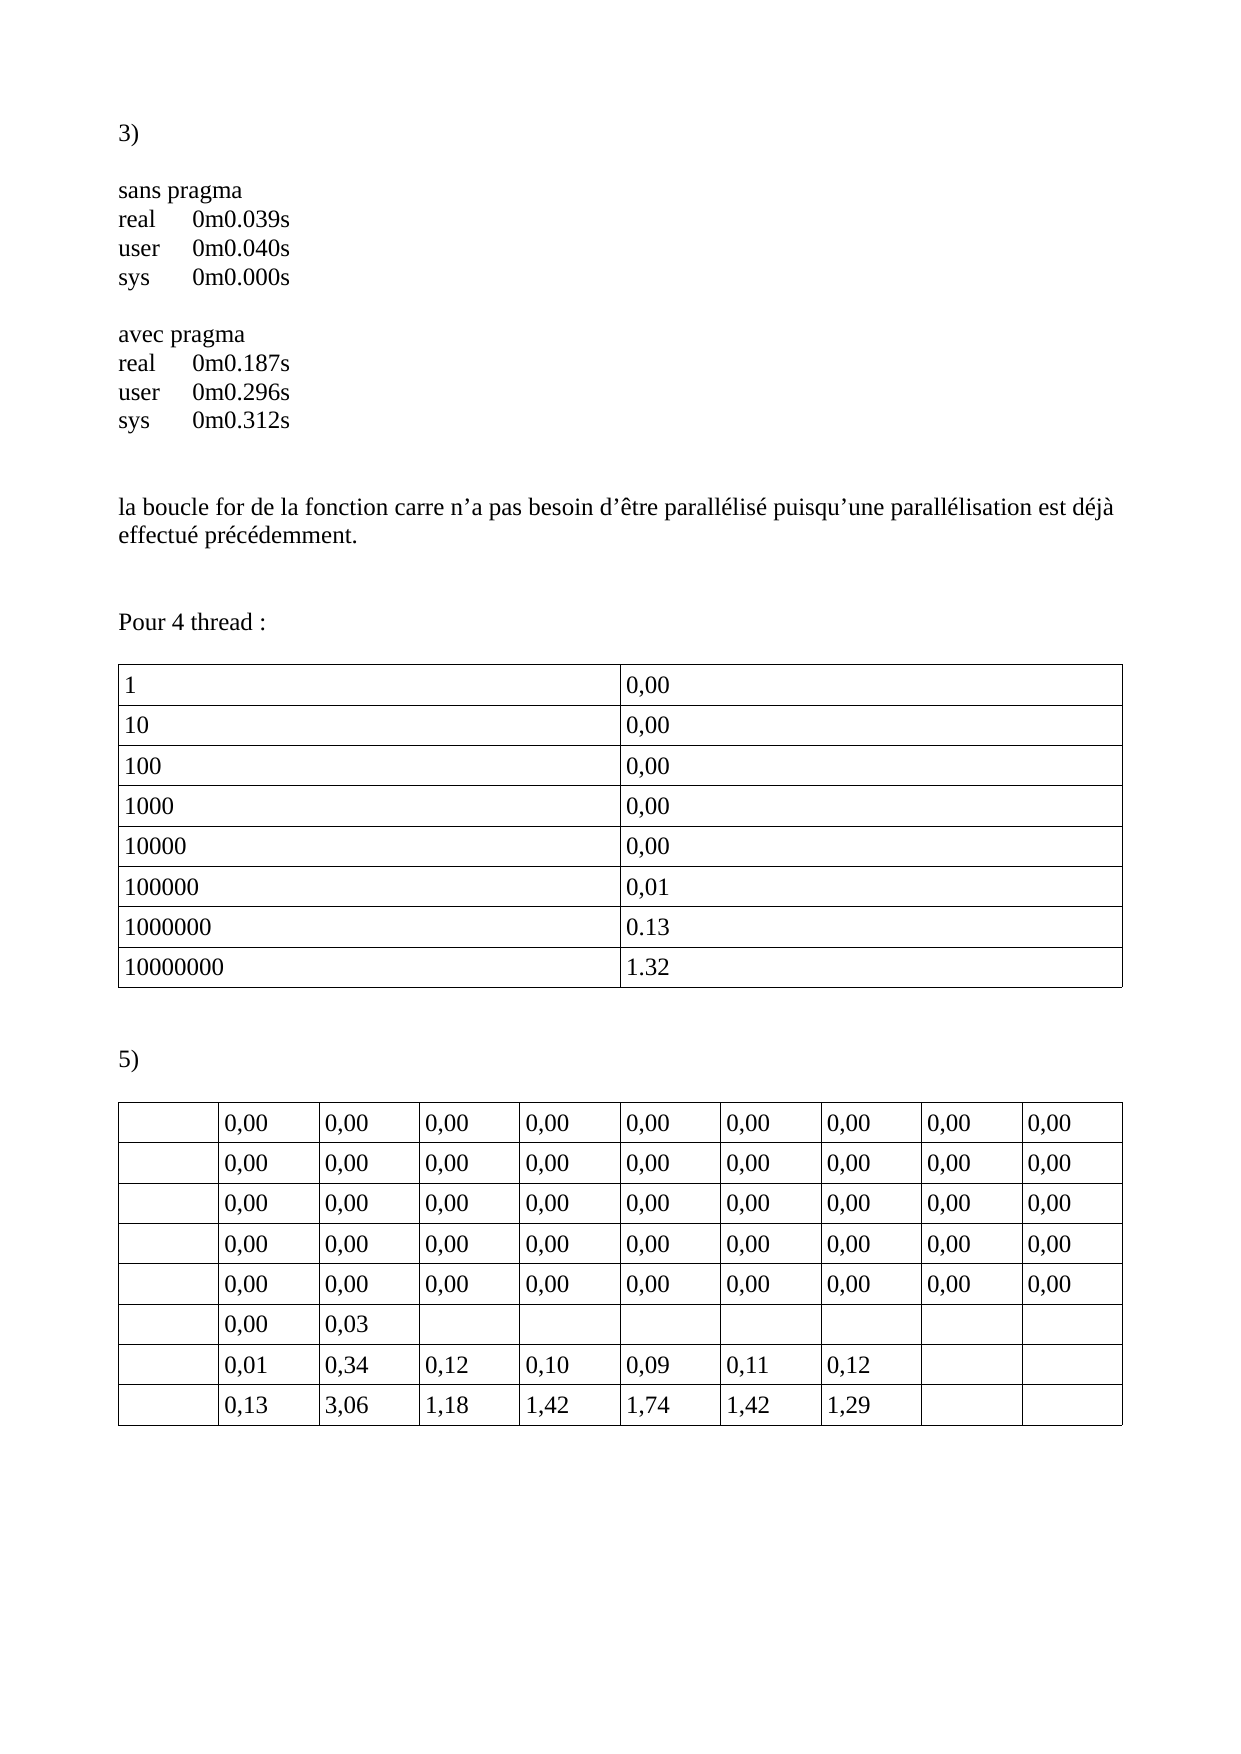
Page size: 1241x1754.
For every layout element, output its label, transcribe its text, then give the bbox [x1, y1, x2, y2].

table_cell 0,00 [922, 1184, 1022, 1223]
table_cell 0,00 [1023, 1184, 1122, 1223]
table_header 0,00 [219, 1103, 319, 1142]
table_cell 0,00 [922, 1143, 1022, 1183]
table_cell 0,00 [621, 1143, 720, 1183]
table_cell 0,12 [822, 1345, 921, 1384]
table_cell 0,00 [822, 1143, 921, 1183]
table_cell 0,00 [520, 1224, 620, 1263]
text user 0m0.040s [118, 233, 1122, 262]
table_cell 0,00 [219, 1264, 319, 1303]
text avec pragma [118, 319, 1122, 348]
table_cell 0,00 [219, 1143, 319, 1183]
table_header 0,00 [822, 1103, 921, 1142]
table_cell [119, 1385, 218, 1424]
text 3) [118, 118, 1122, 147]
table_cell 0,00 [420, 1143, 519, 1183]
table_cell [1023, 1305, 1122, 1344]
text real 0m0.039s [118, 204, 1122, 233]
table_cell [520, 1305, 620, 1344]
table_cell 0,12 [420, 1345, 519, 1384]
table_cell 0,00 [621, 827, 1122, 866]
table_header 0,00 [320, 1103, 419, 1142]
table_cell 0,01 [621, 867, 1122, 906]
table_cell 0,00 [621, 1184, 720, 1223]
table_cell 1,42 [520, 1385, 620, 1424]
table_cell [721, 1305, 821, 1344]
text sys 0m0.312s [118, 406, 1122, 434]
text Pour 4 thread : [118, 607, 1122, 636]
table_cell 0,00 [721, 1264, 821, 1303]
table_cell 1,18 [420, 1385, 519, 1424]
table_cell 10000 [119, 827, 620, 866]
table_cell 0,00 [420, 1184, 519, 1223]
text sans pragma [118, 176, 1122, 204]
text sys 0m0.000s [118, 262, 1122, 291]
table_cell 0,00 [1023, 1143, 1122, 1183]
table_cell 0,00 [219, 1305, 319, 1344]
table_cell 0,10 [520, 1345, 620, 1384]
table_cell [621, 1305, 720, 1344]
table_cell 3,06 [320, 1385, 419, 1424]
table_cell 0,00 [320, 1264, 419, 1303]
table_cell 0,00 [520, 1184, 620, 1223]
table_cell 0,00 [822, 1264, 921, 1303]
table_cell 0,00 [621, 746, 1122, 785]
table_header 1 [119, 665, 620, 705]
table_cell 0,00 [721, 1224, 821, 1263]
table_header 0,00 [621, 1103, 720, 1142]
table_cell 0,00 [420, 1224, 519, 1263]
table_cell 0,00 [320, 1224, 419, 1263]
table_cell 1,29 [822, 1385, 921, 1424]
table_cell [119, 1264, 218, 1303]
table_cell 0,00 [1023, 1224, 1122, 1263]
table_cell [922, 1345, 1022, 1384]
table_cell 0,00 [922, 1264, 1022, 1303]
table_header [119, 1103, 218, 1142]
table_cell [1023, 1385, 1122, 1424]
table_cell 0,00 [320, 1184, 419, 1223]
table_cell [822, 1305, 921, 1344]
table_cell [119, 1305, 218, 1344]
table_header 0,00 [922, 1103, 1022, 1142]
table_cell [922, 1305, 1022, 1344]
table_cell 1,42 [721, 1385, 821, 1424]
table_cell 0,00 [822, 1184, 921, 1223]
table_cell 0,00 [520, 1264, 620, 1303]
table_cell 0,34 [320, 1345, 419, 1384]
table_cell 0,01 [219, 1345, 319, 1384]
table_cell 0,00 [219, 1184, 319, 1223]
text la boucle for de la fonction carre n’a pas besoin d’être parallélisé puisqu’une parallélisation est déjà effectué précédemment. [118, 492, 1122, 549]
table_cell 0,00 [822, 1224, 921, 1263]
table_cell 0,03 [320, 1305, 419, 1344]
text 5) [118, 1044, 1122, 1073]
table_cell 0,00 [320, 1143, 419, 1183]
table_cell 0,00 [721, 1184, 821, 1223]
table_cell [119, 1143, 218, 1183]
table_cell [420, 1305, 519, 1344]
table_header 0,00 [420, 1103, 519, 1142]
table_cell 100000 [119, 867, 620, 906]
table_cell 0,00 [621, 1264, 720, 1303]
table_cell 0,11 [721, 1345, 821, 1384]
table_cell 1.32 [621, 948, 1122, 987]
table_cell [119, 1184, 218, 1223]
table_cell [119, 1224, 218, 1263]
table_cell [922, 1385, 1022, 1424]
table_cell 0,00 [922, 1224, 1022, 1263]
table_cell 0,00 [219, 1224, 319, 1263]
text real 0m0.187s [118, 348, 1122, 377]
table_cell 1000 [119, 786, 620, 826]
table_cell 10000000 [119, 948, 620, 987]
text user 0m0.296s [118, 377, 1122, 406]
table_cell 0,00 [621, 786, 1122, 826]
table_cell 0,09 [621, 1345, 720, 1384]
table_cell 1000000 [119, 907, 620, 947]
table_header 0,00 [520, 1103, 620, 1142]
table_cell 0,00 [420, 1264, 519, 1303]
table_cell 1,74 [621, 1385, 720, 1424]
table_cell 10 [119, 706, 620, 745]
table_cell 0,00 [1023, 1264, 1122, 1303]
table_cell 0.13 [621, 907, 1122, 947]
table_cell 0,00 [621, 1224, 720, 1263]
table_header 0,00 [621, 665, 1122, 705]
table_cell 0,13 [219, 1385, 319, 1424]
table_cell 0,00 [621, 706, 1122, 745]
table_cell 100 [119, 746, 620, 785]
table_header 0,00 [721, 1103, 821, 1142]
table_cell [1023, 1345, 1122, 1384]
table_header 0,00 [1023, 1103, 1122, 1142]
table_cell 0,00 [721, 1143, 821, 1183]
table_cell 0,00 [520, 1143, 620, 1183]
table_cell [119, 1345, 218, 1384]
